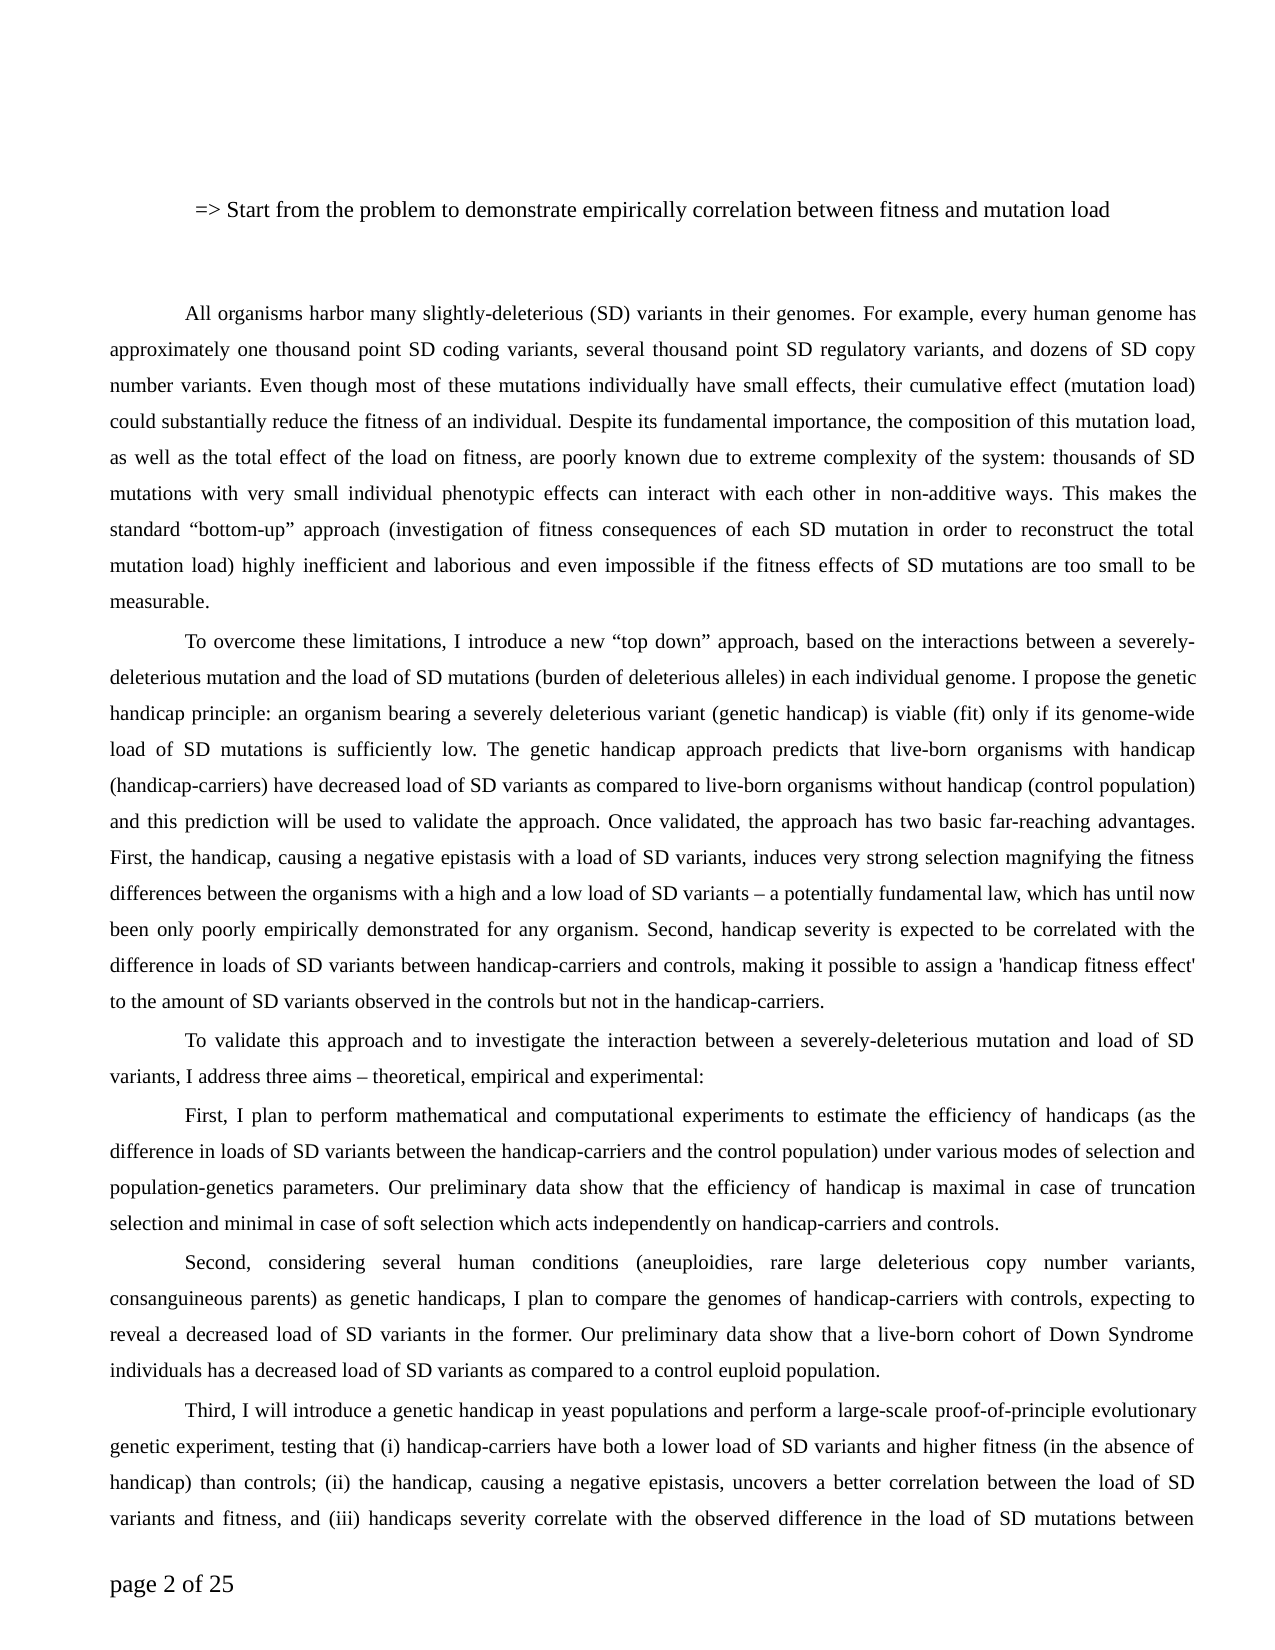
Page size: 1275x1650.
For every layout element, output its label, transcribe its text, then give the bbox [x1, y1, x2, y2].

text To validate this approach and to investigate the interaction between a severely-deleterious mutation and load of SD variants, I address three aims – theoretical, empirical and experimental: [109, 1028, 1197, 1088]
text Second, considering several human conditions (aneuploidies, rare large deleterious copy number variants, consanguineous parents) as genetic handicaps, I plan to compare the genomes of handicap-carriers with controls, expecting to reveal a decreased load of SD variants in the former. Our preliminary data show that a live-born cohort of Down Syndrome individuals has a decreased load of SD variants as compared to a control euploid population. [109, 1250, 1197, 1382]
text => Start from the problem to demonstrate empirically correlation between fitness and mutation load [109, 196, 1197, 222]
text To overcome these limitations, I introduce a new “top down” approach, based on the interactions between a severely-deleterious mutation and the load of SD mutations (burden of deleterious alleles) in each individual genome. I propose the genetic handicap principle: an organism bearing a severely deleterious variant (genetic handicap) is viable (fit) only if its genome-wide load of SD mutations is sufficiently low. The genetic handicap approach predicts that live-born organisms with handicap (handicap-carriers) have decreased load of SD variants as compared to live-born organisms without handicap (control population) and this prediction will be used to validate the approach. Once validated, the approach has two basic far-reaching advantages. First, the handicap, causing a negative epistasis with a load of SD variants, induces very strong selection magnifying the fitness differences between the organisms with a high and a low load of SD variants – a potentially fundamental law, which has until now been only poorly empirically demonstrated for any organism. Second, handicap severity is expected to be correlated with the difference in loads of SD variants between handicap-carriers and controls, making it possible to assign a 'handicap fitness effect' to the amount of SD variants observed in the controls but not in the handicap-carriers. [109, 628, 1197, 1013]
text Third, I will introduce a genetic handicap in yeast populations and perform a large-scale proof-of-principle evolutionary genetic experiment, testing that (i) handicap-carriers have both a lower load of SD variants and higher fitness (in the absence of handicap) than controls; (ii) the handicap, causing a negative epistasis, uncovers a better correlation between the load of SD variants and fitness, and (iii) handicaps severity correlate with the observed difference in the load of SD mutations between [109, 1397, 1197, 1530]
text First, I plan to perform mathematical and computational experiments to estimate the efficiency of handicaps (as the difference in loads of SD variants between the handicap-carriers and the control population) under various modes of selection and population-genetics parameters. Our preliminary data show that the efficiency of handicap is maximal in case of truncation selection and minimal in case of soft selection which acts independently on handicap-carriers and controls. [109, 1103, 1197, 1235]
text All organisms harbor many slightly-deleterious (SD) variants in their genomes. For example, every human genome has approximately one thousand point SD coding variants, several thousand point SD regulatory variants, and dozens of SD copy number variants. Even though most of these mutations individually have small effects, their cumulative effect (mutation load) could substantially reduce the fitness of an individual. Despite its fundamental importance, the composition of this mutation load, as well as the total effect of the load on fitness, are poorly known due to extreme complexity of the system: thousands of SD mutations with very small individual phenotypic effects can interact with each other in non-additive ways. This makes the standard “bottom-up” approach (investigation of fitness consequences of each SD mutation in order to reconstruct the total mutation load) highly inefficient and laborious and even impossible if the fitness effects of SD mutations are too small to be measurable. [109, 301, 1197, 613]
